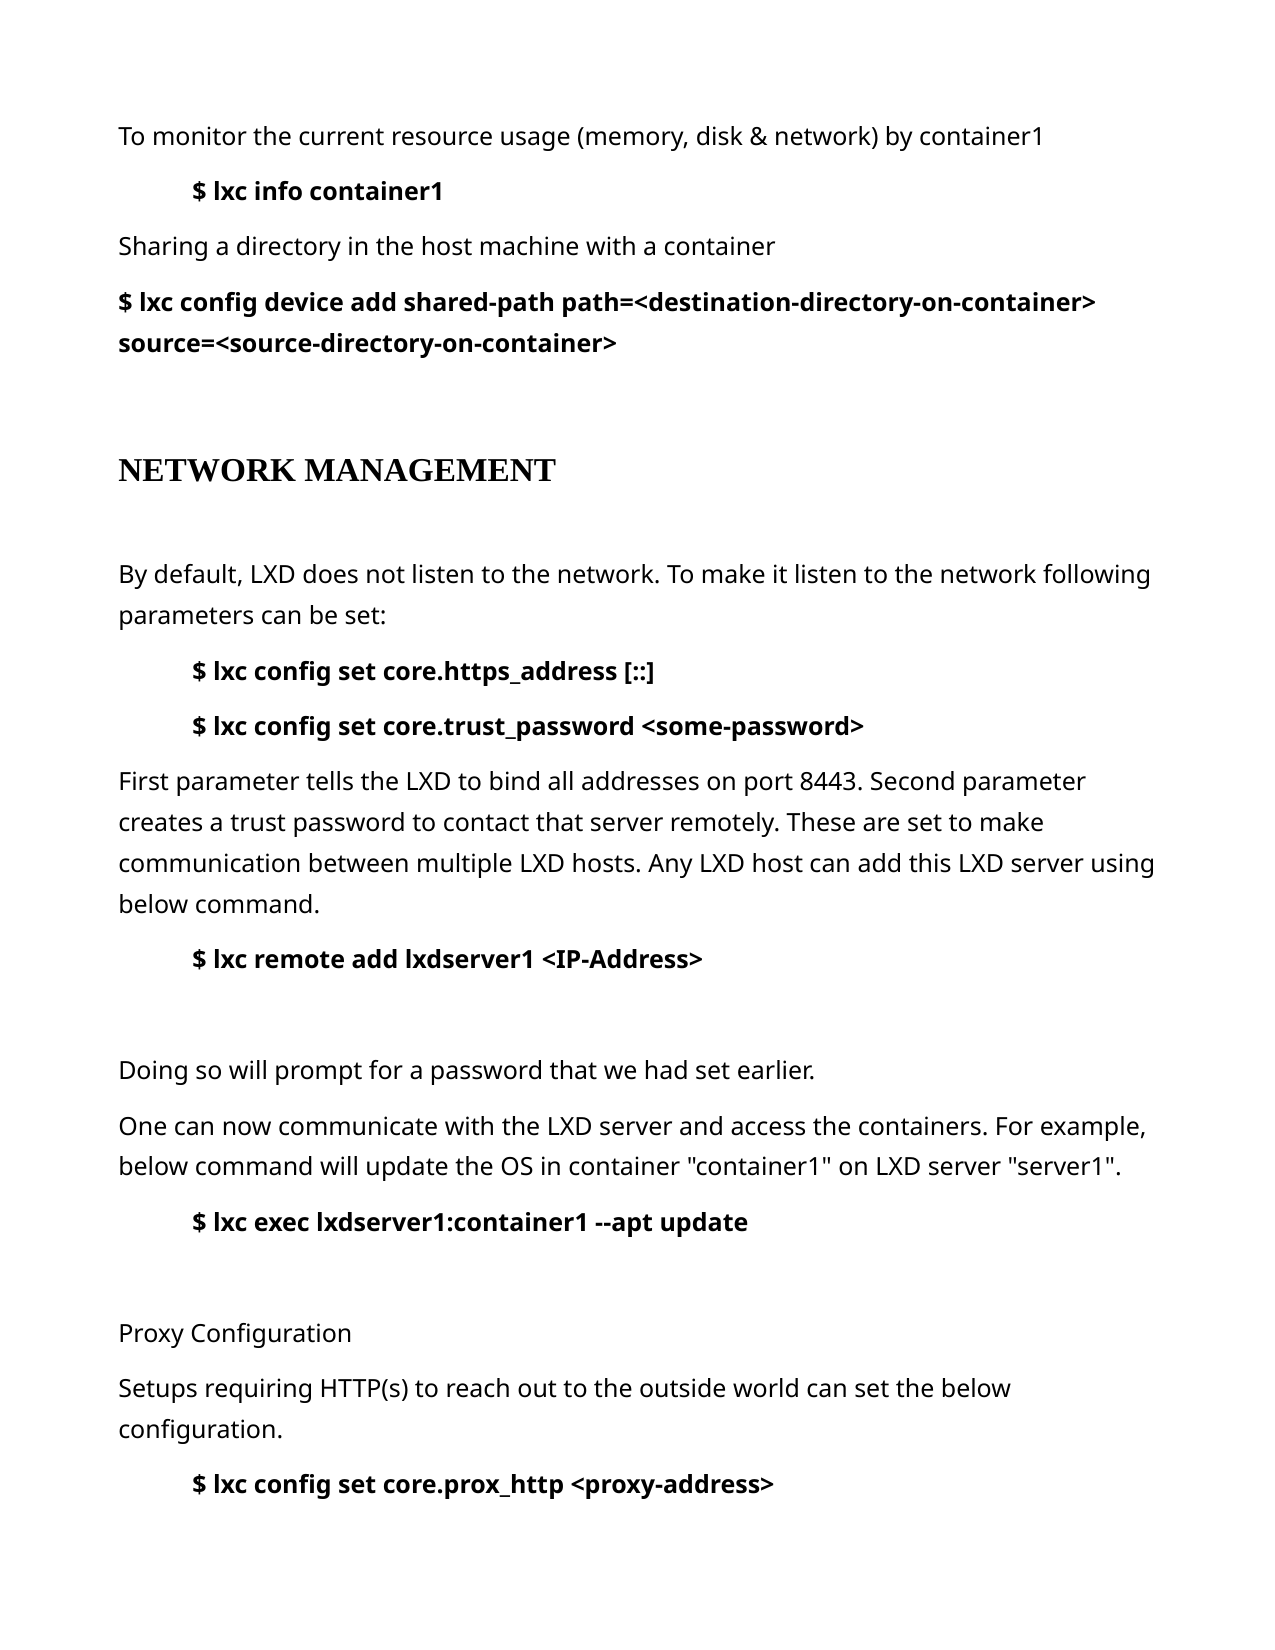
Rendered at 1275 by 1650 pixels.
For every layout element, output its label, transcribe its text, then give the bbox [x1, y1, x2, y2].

text $ lxc config set core.https_address [::] [192, 653, 1157, 687]
text By default, LXD does not listen to the network. To make it listen to the network following parameters can be set: [118, 557, 1157, 632]
text First parameter tells the LXD to bind all addresses on port 8443. Second parameter creates a trust password to contact that server remotely. These are set to make communication between multiple LXD hosts. Any LXD host can add this LXD server using below command. [118, 764, 1157, 921]
subtitle NETWORK MANAGEMENT [118, 451, 1157, 489]
text $ lxc config device add shared-path path=<destination-directory-on-container> source=<source-directory-on-container> [118, 284, 1157, 359]
text $ lxc config set core.trust_password <some-password> [192, 708, 1157, 743]
text One can now communicate with the LXD server and access the containers. For example, below command will update the OS in container "container1" on LXD server "server1". [118, 1108, 1157, 1183]
text $ lxc info container1 [192, 173, 1157, 208]
text To monitor the current resource usage (memory, disk & network) by container1 [118, 118, 1157, 152]
text $ lxc config set core.prox_http <proxy-address> [192, 1467, 1157, 1501]
text Proxy Configuration [118, 1315, 1157, 1349]
text $ lxc remote add lxdserver1 <IP-Address> [192, 942, 1157, 976]
text Doing so will prompt for a password that we had set earlier. [118, 1053, 1157, 1087]
text Setups requiring HTTP(s) to reach out to the outside world can set the below configuration. [118, 1371, 1157, 1446]
text Sharing a directory in the host machine with a container [118, 229, 1157, 263]
text $ lxc exec lxdserver1:container1 --apt update [192, 1204, 1157, 1238]
